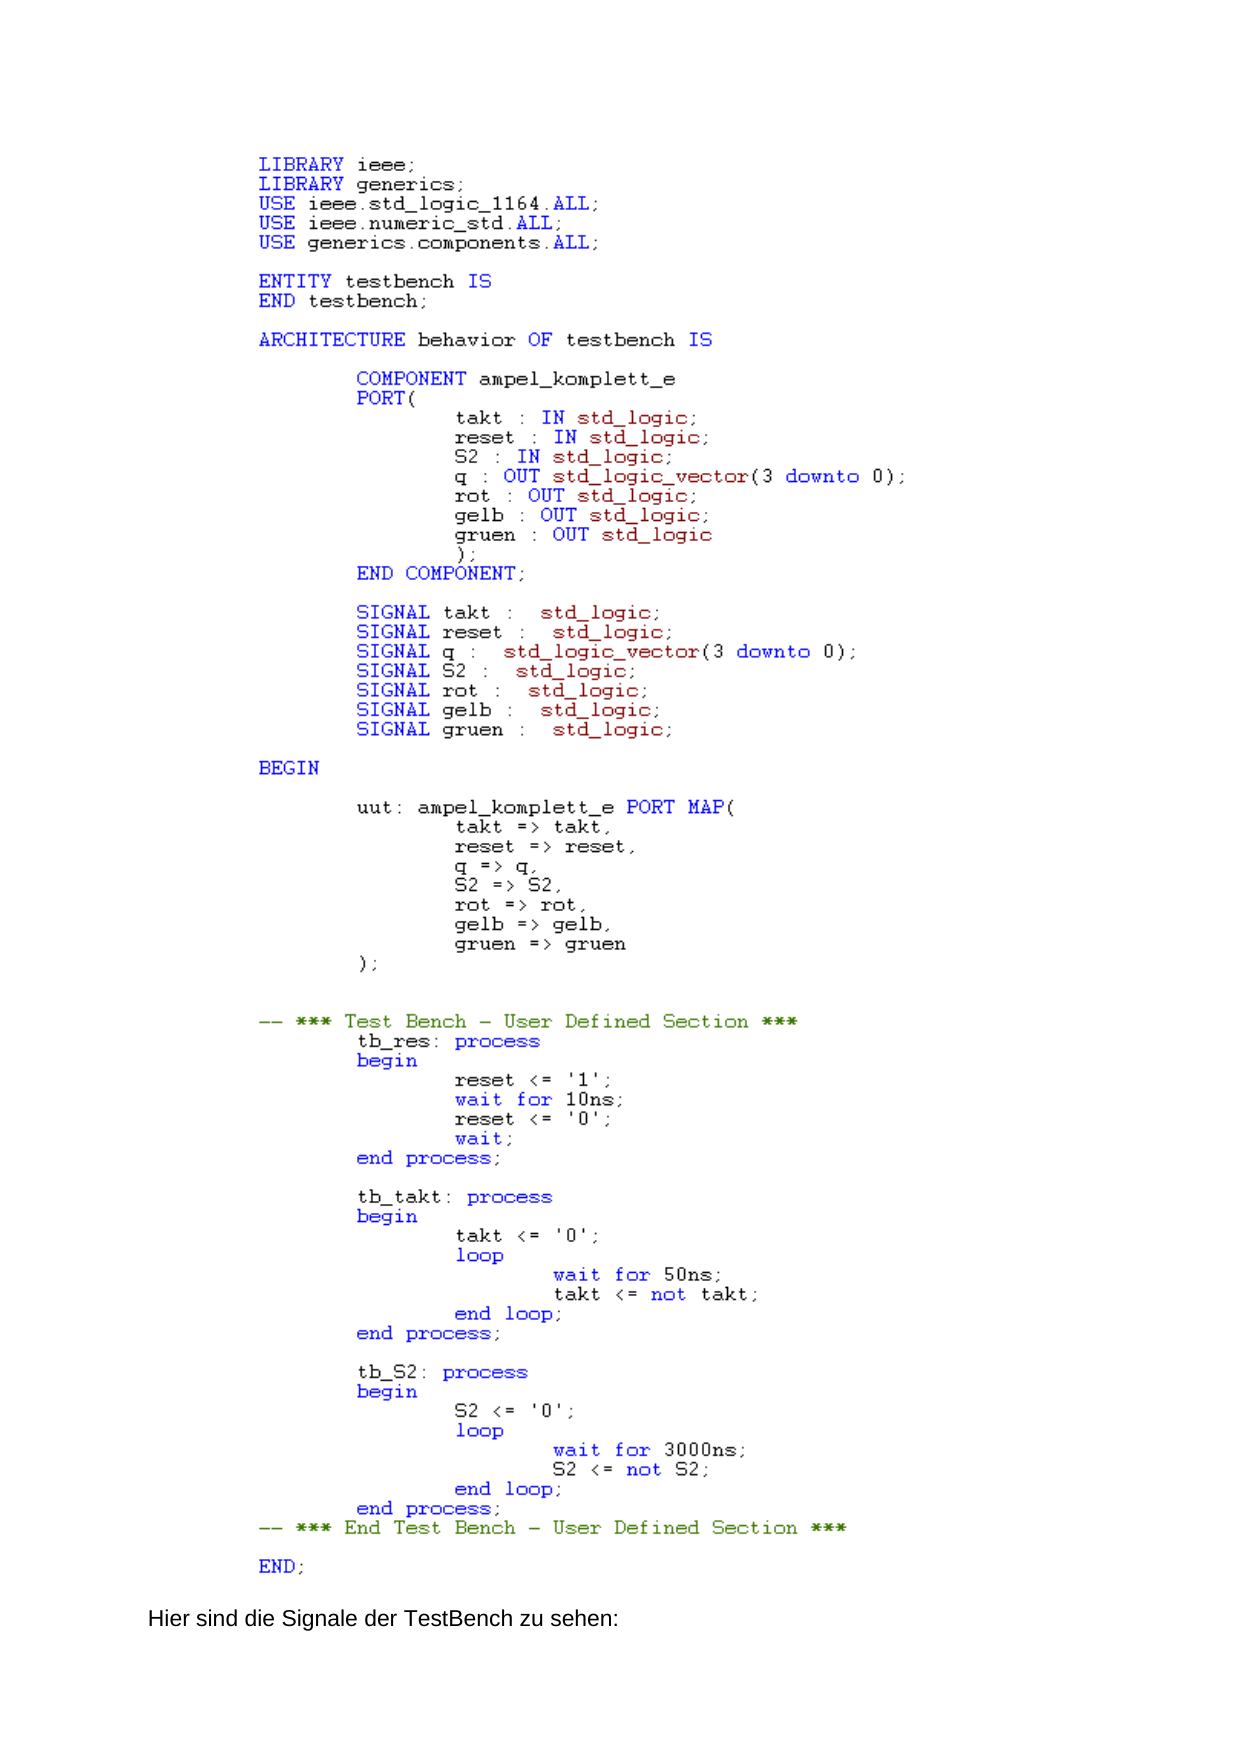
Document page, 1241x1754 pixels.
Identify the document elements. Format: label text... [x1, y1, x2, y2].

picture [258, 147, 983, 1603]
text Hier sind die Signale der TestBench zu sehen: [148, 148, 1093, 1631]
